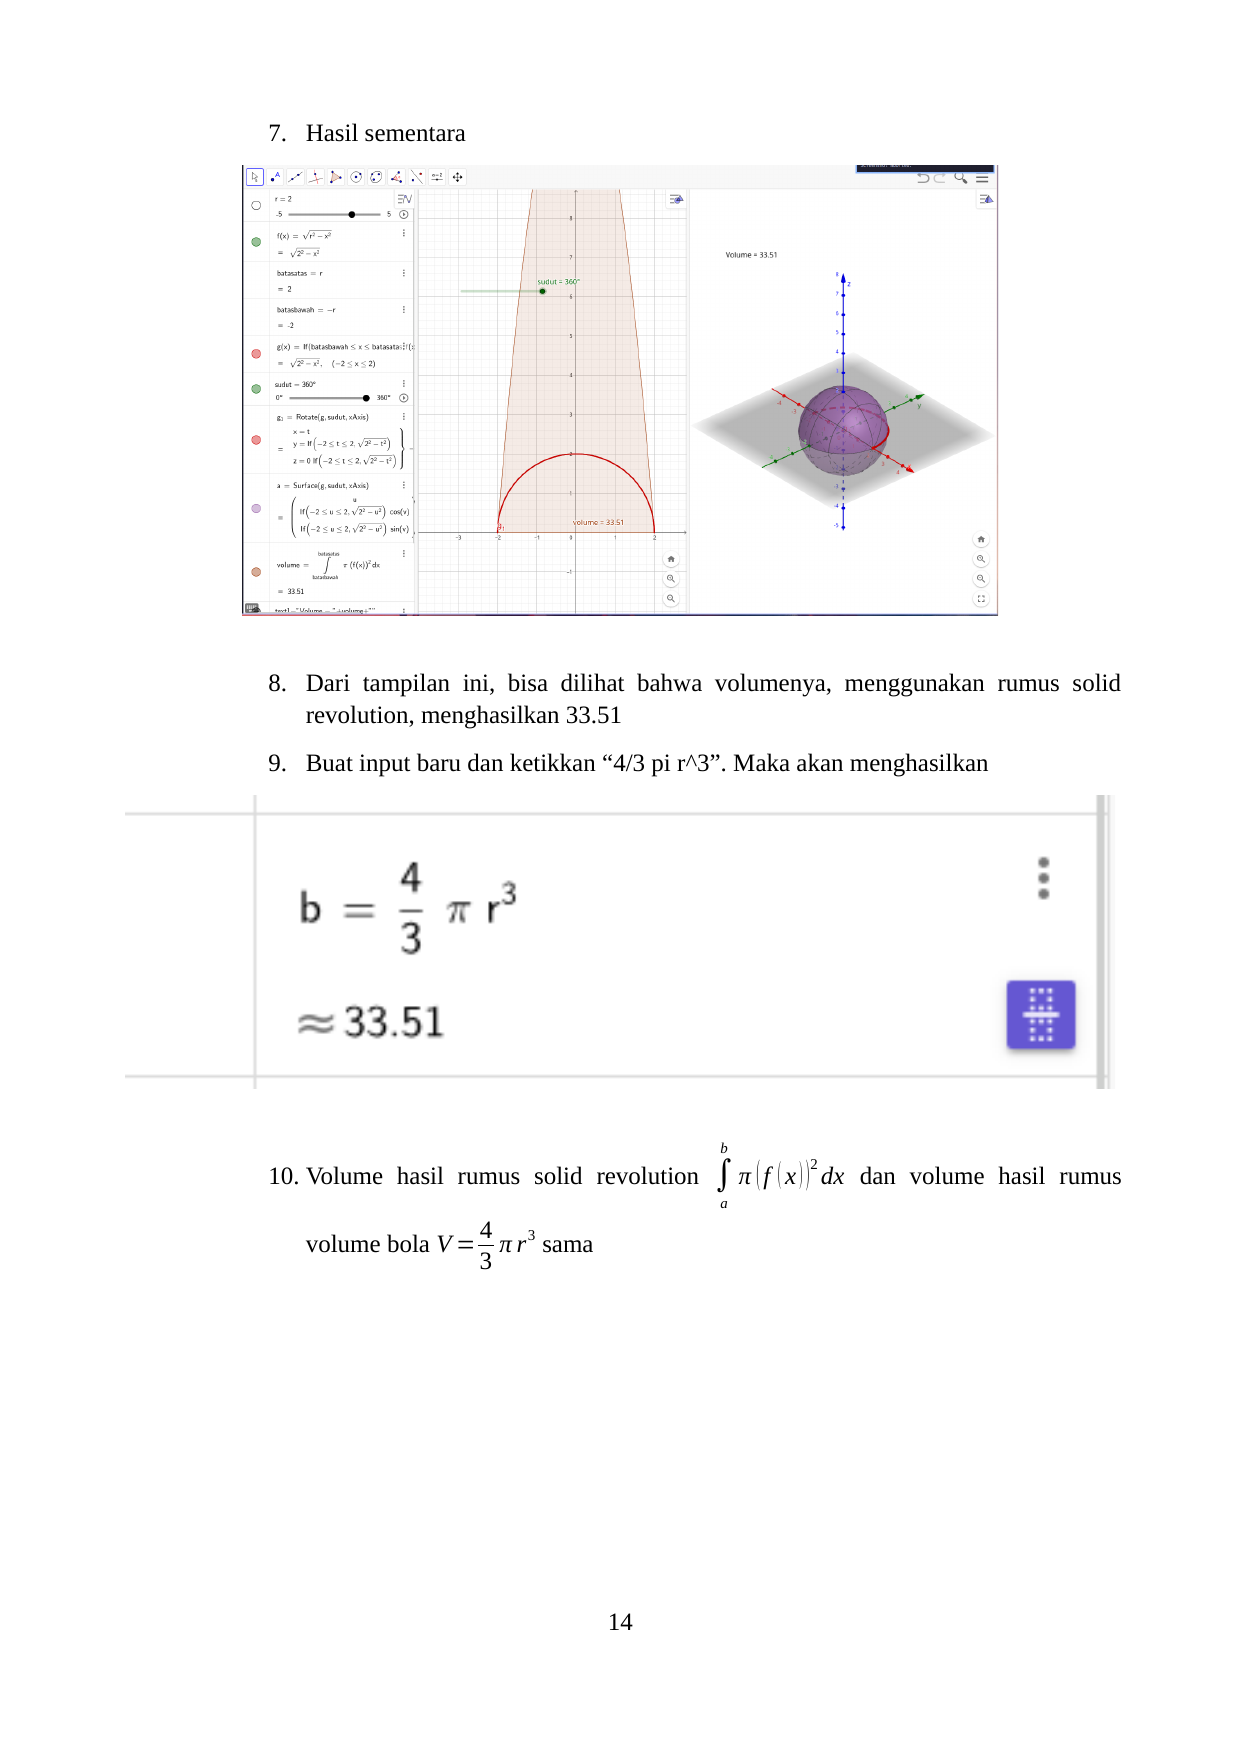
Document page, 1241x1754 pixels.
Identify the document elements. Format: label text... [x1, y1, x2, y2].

list Hasil sementara [268, 118, 1122, 147]
picture [242, 165, 999, 616]
picture [125, 795, 1116, 1089]
list Dari tampilan ini, bisa dilihat bahwa volumenya, menggunakan rumus solid revolution, menghasilkan 33.51 [268, 668, 1122, 729]
list Volume hasil rumus solid revolution dan volume hasil rumus volume bola sama [268, 1140, 1122, 1275]
list Buat input baru dan ketikkan “4/3 pi r^3”. Maka akan menghasilkan [268, 748, 1122, 777]
